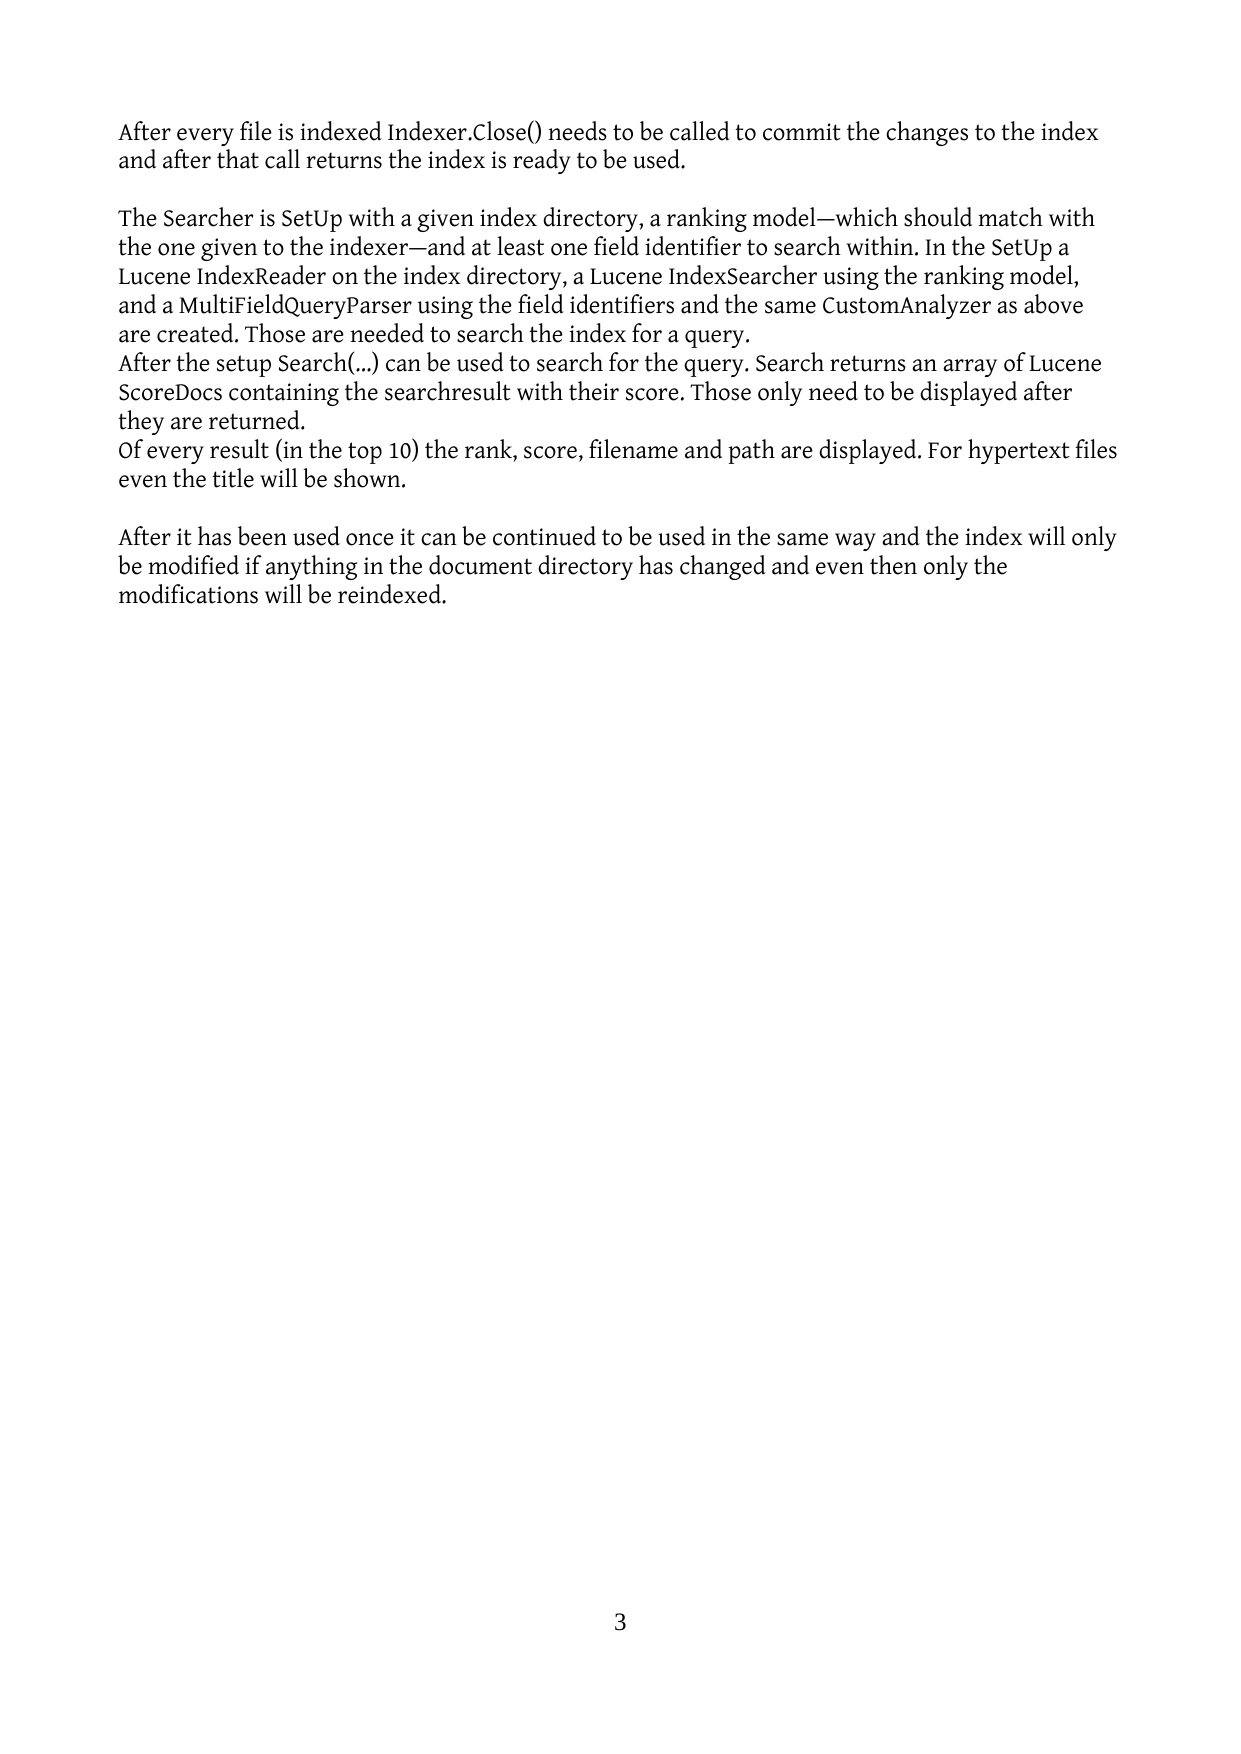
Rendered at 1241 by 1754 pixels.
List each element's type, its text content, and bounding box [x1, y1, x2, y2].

text Of every result (in the top 10) the rank, score, filename and path are displayed. For hypertext files even the title will be shown. [118, 437, 1122, 494]
text After the setup Search(…) can be used to search for the query. Search returns an array of Lucene ScoreDocs containing the searchresult with their score. Those only need to be displayed after they are returned. [118, 350, 1122, 437]
text After every file is indexed Indexer.Close() needs to be called to commit the changes to the index [118, 118, 1122, 147]
text The Searcher is SetUp with a given index directory, a ranking model—which should match with the one given to the indexer—and at least one field identifier to search within. In the SetUp a Lucene IndexReader on the index directory, a Lucene IndexSearcher using the ranking model, and a MultiFieldQueryParser using the field identifiers and the same CustomAnalyzer as above are created. Those are needed to search the index for a query. [118, 205, 1122, 350]
text and after that call returns the index is ready to be used. [118, 147, 1122, 176]
text After it has been used once it can be continued to be used in the same way and the index will only be modified if anything in the document directory has changed and even then only the modifications will be reindexed. [118, 523, 1122, 610]
